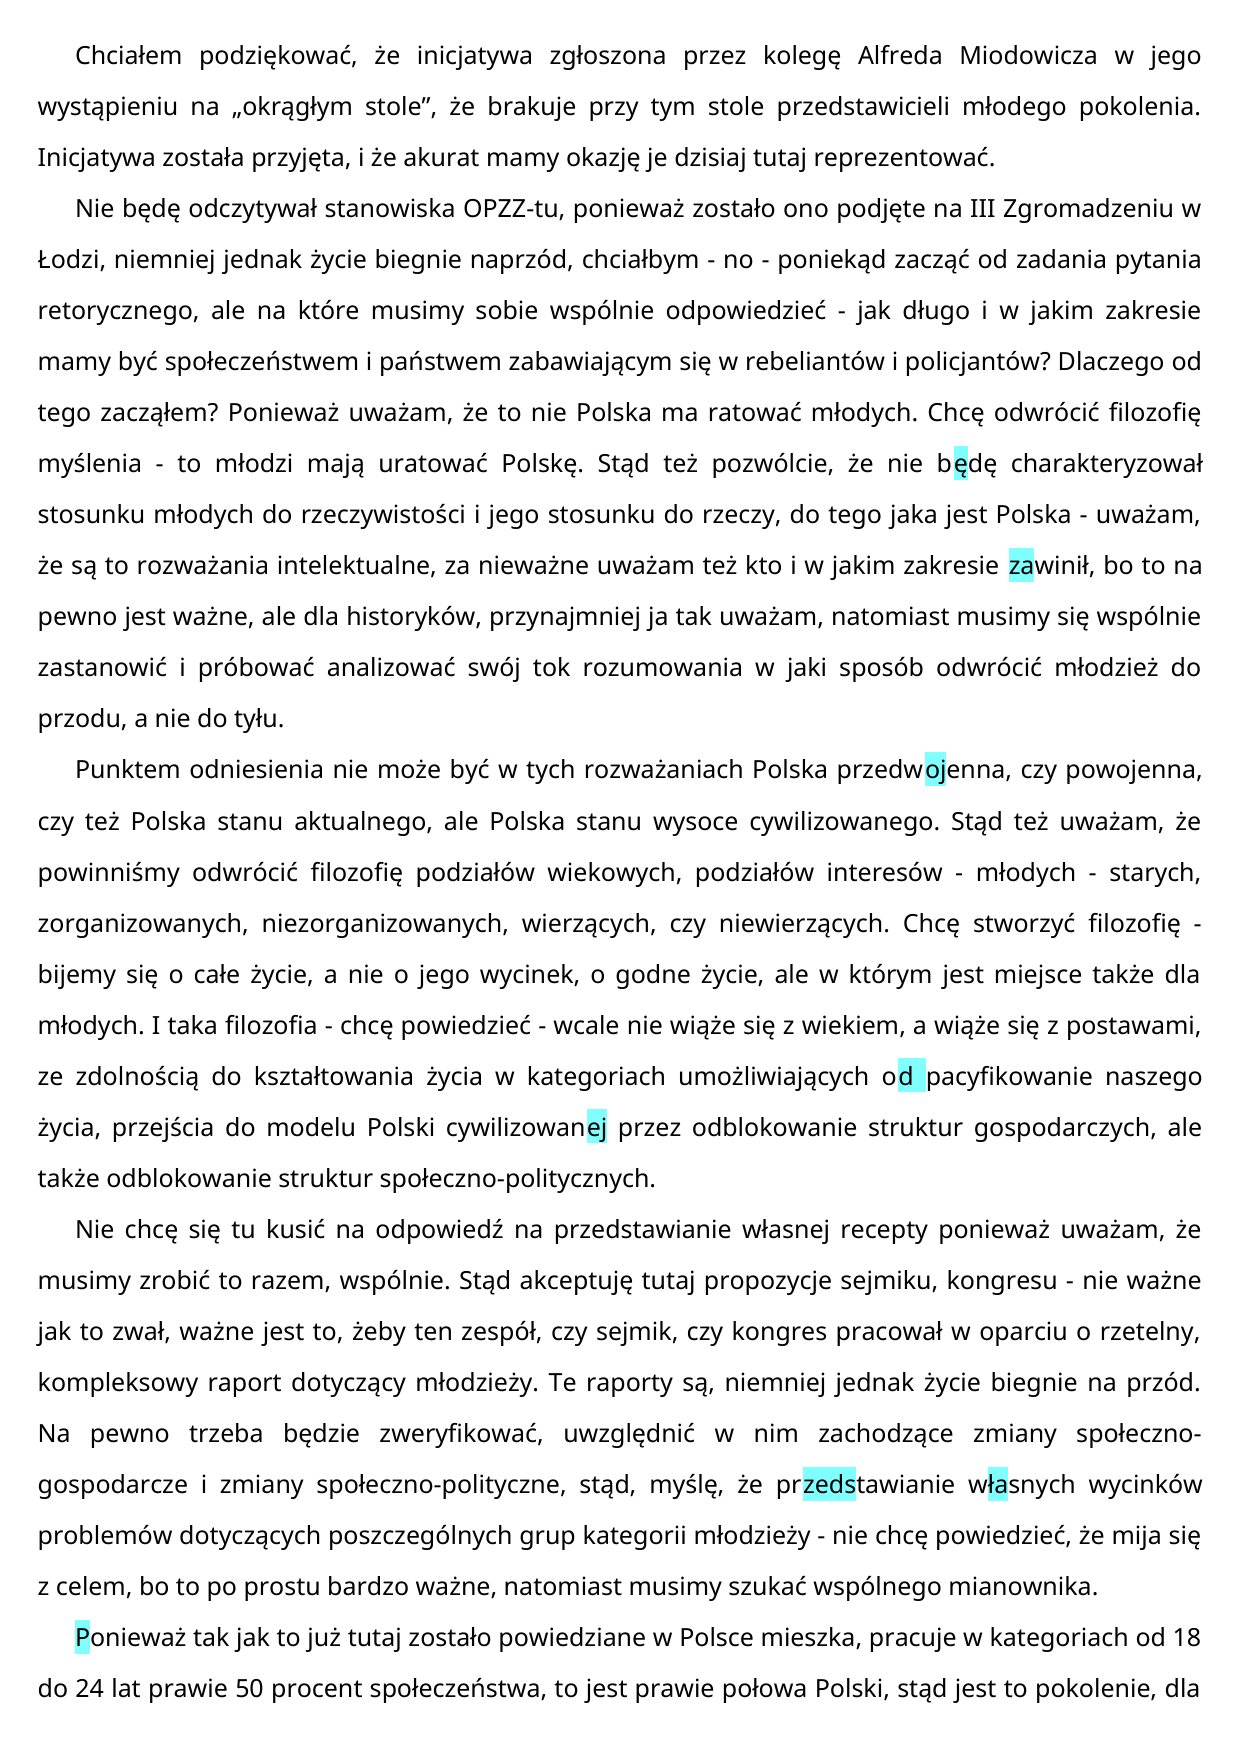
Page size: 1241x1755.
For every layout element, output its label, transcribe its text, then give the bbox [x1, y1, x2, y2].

text Chciałem podziękować, że inicjatywa zgłoszona przez kolegę Alfreda Miodowicza w jego wystąpieniu na „okrągłym stole”, że brakuje przy tym stole przedstawicieli młodego pokolenia. Inicjatywa została przyjęta, i że akurat mamy okazję je dzisiaj tutaj reprezentować. [37, 37, 1203, 174]
text Nie chcę się tu kusić na odpowiedź na przedstawianie własnej recepty ponieważ uważam, że musimy zrobić to razem, wspólnie. Stąd akceptuję tutaj propozycje sejmiku, kongresu - nie ważne jak to zwał, ważne jest to, żeby ten zespół, czy sejmik, czy kongres pracował w oparciu o rzetelny, kompleksowy raport dotyczący młodzieży. Te raporty są, niemniej jednak życie biegnie na przód. Na pewno trzeba będzie zweryfikować, uwzględnić w nim zachodzące zmiany społeczno-gospodarcze i zmiany społeczno-polityczne, stąd, myślę, że przedstawianie własnych wycinków problemów dotyczących poszczególnych grup kategorii młodzieży - nie chcę powiedzieć, że mija się z celem, bo to po prostu bardzo ważne, natomiast musimy szukać wspólnego mianownika. [37, 1211, 1203, 1603]
text Ponieważ tak jak to już tutaj zostało powiedziane w Polsce mieszka, pracuje w kategoriach od 18 do 24 lat prawie 50 procent społeczeństwa, to jest prawie połowa Polski, stąd jest to pokolenie, dla [37, 1620, 1203, 1705]
text Punktem odniesienia nie może być w tych rozważaniach Polska przedwojenna, czy powojenna, czy też Polska stanu aktualnego, ale Polska stanu wysoce cywilizowanego. Stąd też uważam, że powinniśmy odwrócić filozofię podziałów wiekowych, podziałów interesów - młodych - starych, zorganizowanych, niezorganizowanych, wierzących, czy niewierzących. Chcę stworzyć filozofię - bijemy się o całe życie, a nie o jego wycinek, o godne życie, ale w którym jest miejsce także dla młodych. I taka filozofia - chcę powiedzieć - wcale nie wiąże się z wiekiem, a wiąże się z postawami, ze zdolnością do kształtowania życia w kategoriach umożliwiających od pacyfikowanie naszego życia, przejścia do modelu Polski cywilizowanej przez odblokowanie struktur gospodarczych, ale także odblokowanie struktur społeczno-politycznych. [37, 752, 1203, 1194]
text Nie będę odczytywał stanowiska OPZZ-tu, ponieważ zostało ono podjęte na III Zgromadzeniu w Łodzi, niemniej jednak życie biegnie naprzód, chciałbym - no - poniekąd zacząć od zadania pytania retorycznego, ale na które musimy sobie wspólnie odpowiedzieć - jak długo i w jakim zakresie mamy być społeczeństwem i państwem zabawiającym się w rebeliantów i policjantów? Dlaczego od tego zacząłem? Ponieważ uważam, że to nie Polska ma ratować młodych. Chcę odwrócić filozofię myślenia - to młodzi mają uratować Polskę. Stąd też pozwólcie, że nie będę charakteryzował stosunku młodych do rzeczywistości i jego stosunku do rzeczy, do tego jaka jest Polska - uważam, że są to rozważania intelektualne, za nieważne uważam też kto i w jakim zakresie zawinił, bo to na pewno jest ważne, ale dla historyków, przynajmniej ja tak uważam, natomiast musimy się wspólnie zastanowić i próbować analizować swój tok rozumowania w jaki sposób odwrócić młodzież do przodu, a nie do tyłu. [37, 191, 1203, 735]
